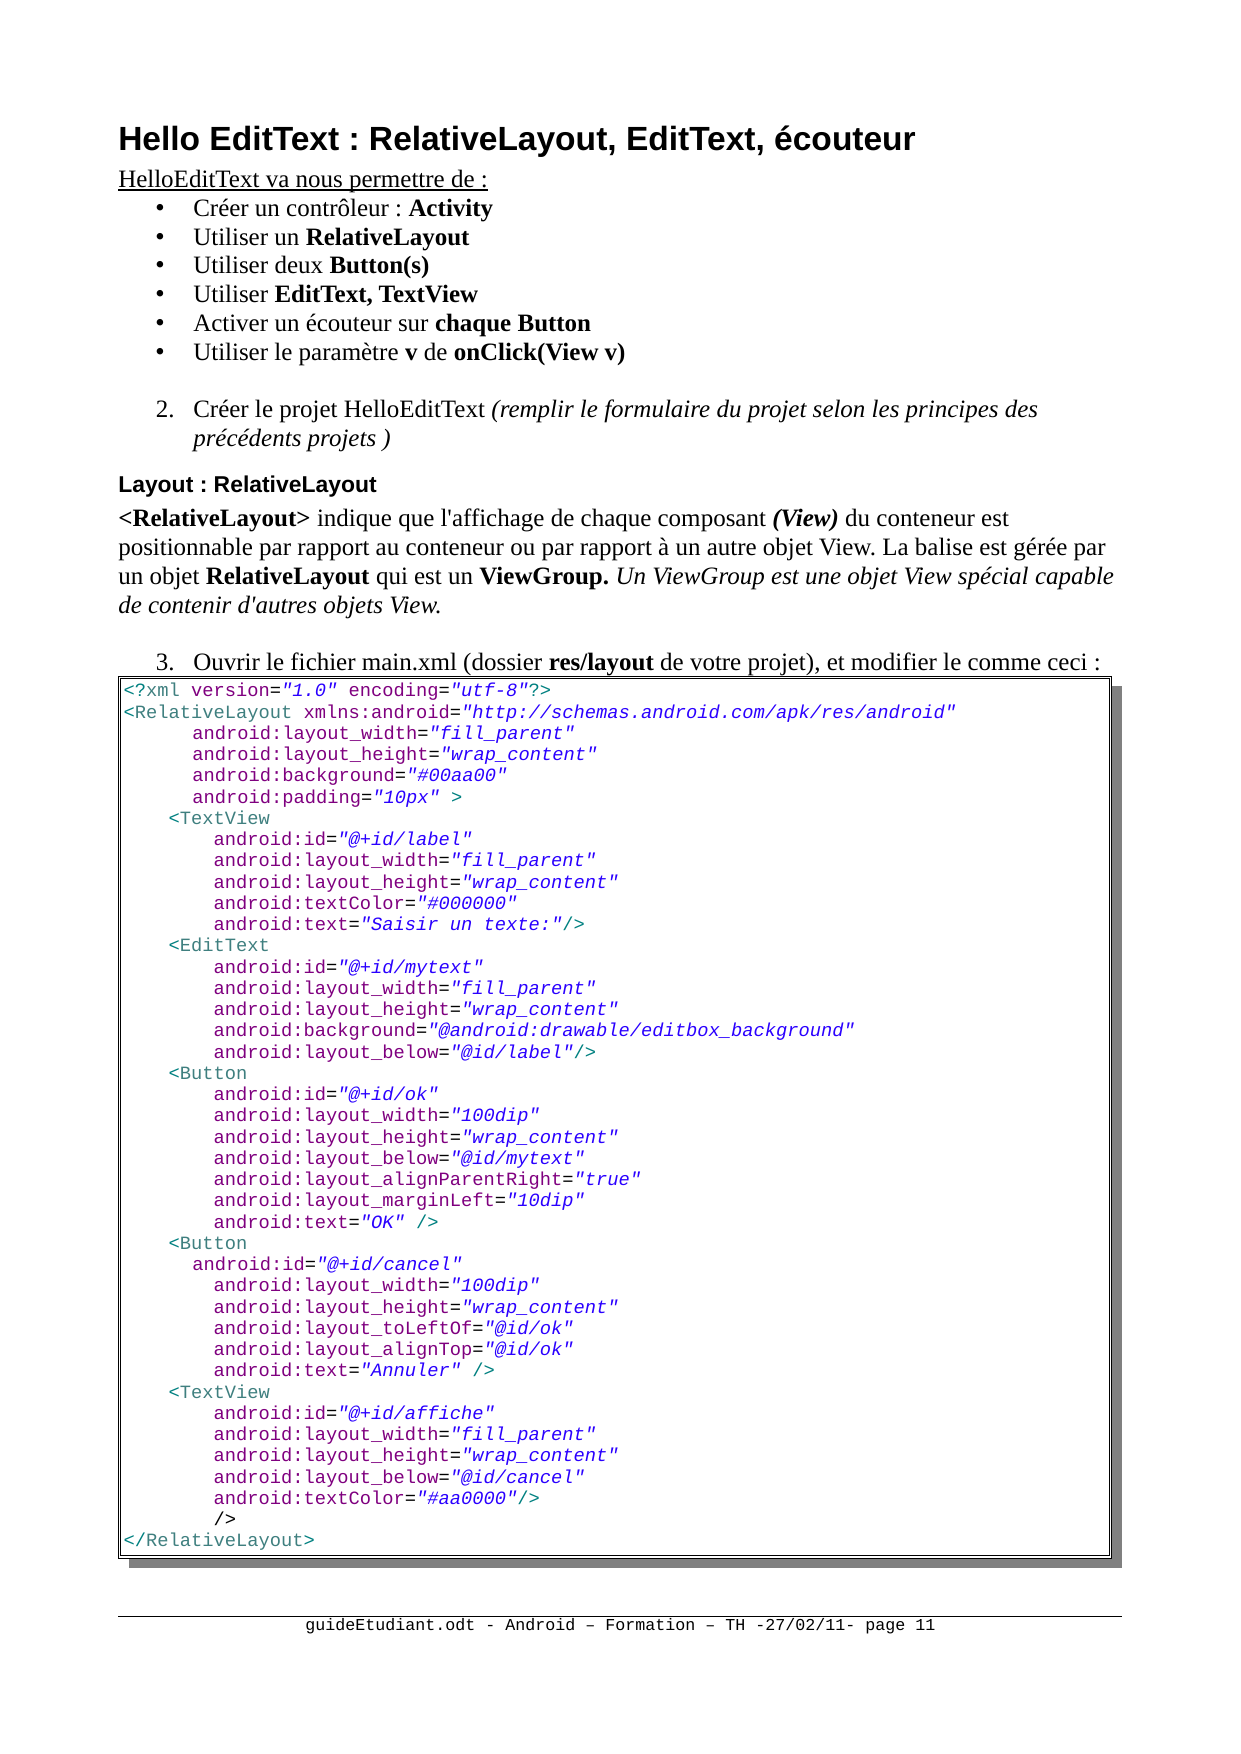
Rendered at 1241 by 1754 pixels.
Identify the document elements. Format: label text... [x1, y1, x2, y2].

text <RelativeLayout> indique que l'affichage de chaque composant (View) du conteneur est positionnable par rapport au conteneur ou par rapport à un autre objet View. La balise est gérée par un objet RelativeLayout qui est un ViewGroup. Un ViewGroup est une objet View spécial capable de contenir d'autres objets View. [118, 503, 1122, 618]
text android:layout_below="@id/label"/> [121, 1037, 1109, 1058]
list Activer un écouteur sur chaque Button [156, 308, 1122, 337]
text /> [121, 1505, 1109, 1526]
text android:text="Annuler" /> [121, 1356, 1109, 1377]
text <RelativeLayout xmlns:android="http://schemas.android.com/apk/res/android" [121, 697, 1109, 718]
text android:layout_height="wrap_content" [121, 740, 1109, 761]
text android:background="#00aa00" [121, 761, 1109, 782]
list Ouvrir le fichier main.xml (dossier res/layout de votre projet), et modifier le comme ceci : [156, 647, 1122, 676]
list Utiliser un RelativeLayout [156, 222, 1122, 251]
text android:padding="10px" > [121, 782, 1109, 803]
list Créer le projet HelloEditText (remplir le formulaire du projet selon les principes des précédents projets ) [156, 394, 1122, 452]
text android:layout_below="@id/mytext" [121, 1143, 1109, 1165]
text </RelativeLayout> [121, 1526, 1109, 1555]
list Utiliser deux Button(s) [156, 251, 1122, 279]
text android:text="Saisir un texte:"/> [121, 910, 1109, 931]
text <Button [121, 1058, 1109, 1080]
text android:id="@+id/cancel" [121, 1250, 1109, 1271]
text android:layout_height="wrap_content" [121, 1122, 1109, 1143]
text android:textColor="#aa0000"/> [121, 1483, 1109, 1505]
text android:id="@+id/mytext" [121, 952, 1109, 973]
text android:layout_alignParentRight="true" [121, 1165, 1109, 1186]
text android:layout_width="fill_parent" [121, 1420, 1109, 1441]
text android:layout_height="wrap_content" [121, 995, 1109, 1016]
text android:layout_height="wrap_content" [121, 1441, 1109, 1462]
text android:layout_alignTop="@id/ok" [121, 1335, 1109, 1356]
text android:id="@+id/ok" [121, 1080, 1109, 1101]
text <TextView [121, 1377, 1109, 1398]
text android:layout_width="100dip" [121, 1101, 1109, 1122]
text android:layout_below="@id/cancel" [121, 1462, 1109, 1483]
text android:layout_marginLeft="10dip" [121, 1186, 1109, 1207]
text android:layout_toLeftOf="@id/ok" [121, 1313, 1109, 1335]
text android:layout_width="fill_parent" [121, 973, 1109, 995]
text android:textColor="#000000" [121, 888, 1109, 910]
text <?xml version="1.0" encoding="utf-8"?> [121, 679, 1109, 697]
text HelloEditText va nous permettre de : [118, 164, 1122, 193]
text android:text="OK" /> [121, 1207, 1109, 1228]
text android:background="@android:drawable/editbox_background" [121, 1016, 1109, 1037]
list Utiliser le paramètre v de onClick(View v) [156, 337, 1122, 366]
text <Button [121, 1228, 1109, 1250]
text <EditText [121, 931, 1109, 952]
list Créer un contrôleur : Activity [156, 193, 1122, 222]
text android:layout_width="100dip" [121, 1271, 1109, 1292]
text <TextView [121, 803, 1109, 825]
text android:id="@+id/label" [121, 825, 1109, 846]
subtitle Hello EditText : RelativeLayout, EditText, écouteur [118, 119, 1122, 158]
subtitle Layout : RelativeLayout [118, 471, 1122, 497]
list Utiliser EditText, TextView [156, 279, 1122, 308]
text android:layout_width="fill_parent" [121, 846, 1109, 867]
text android:layout_height="wrap_content" [121, 1292, 1109, 1313]
text android:layout_width="fill_parent" [121, 718, 1109, 740]
text android:layout_height="wrap_content" [121, 867, 1109, 888]
text android:id="@+id/affiche" [121, 1398, 1109, 1420]
